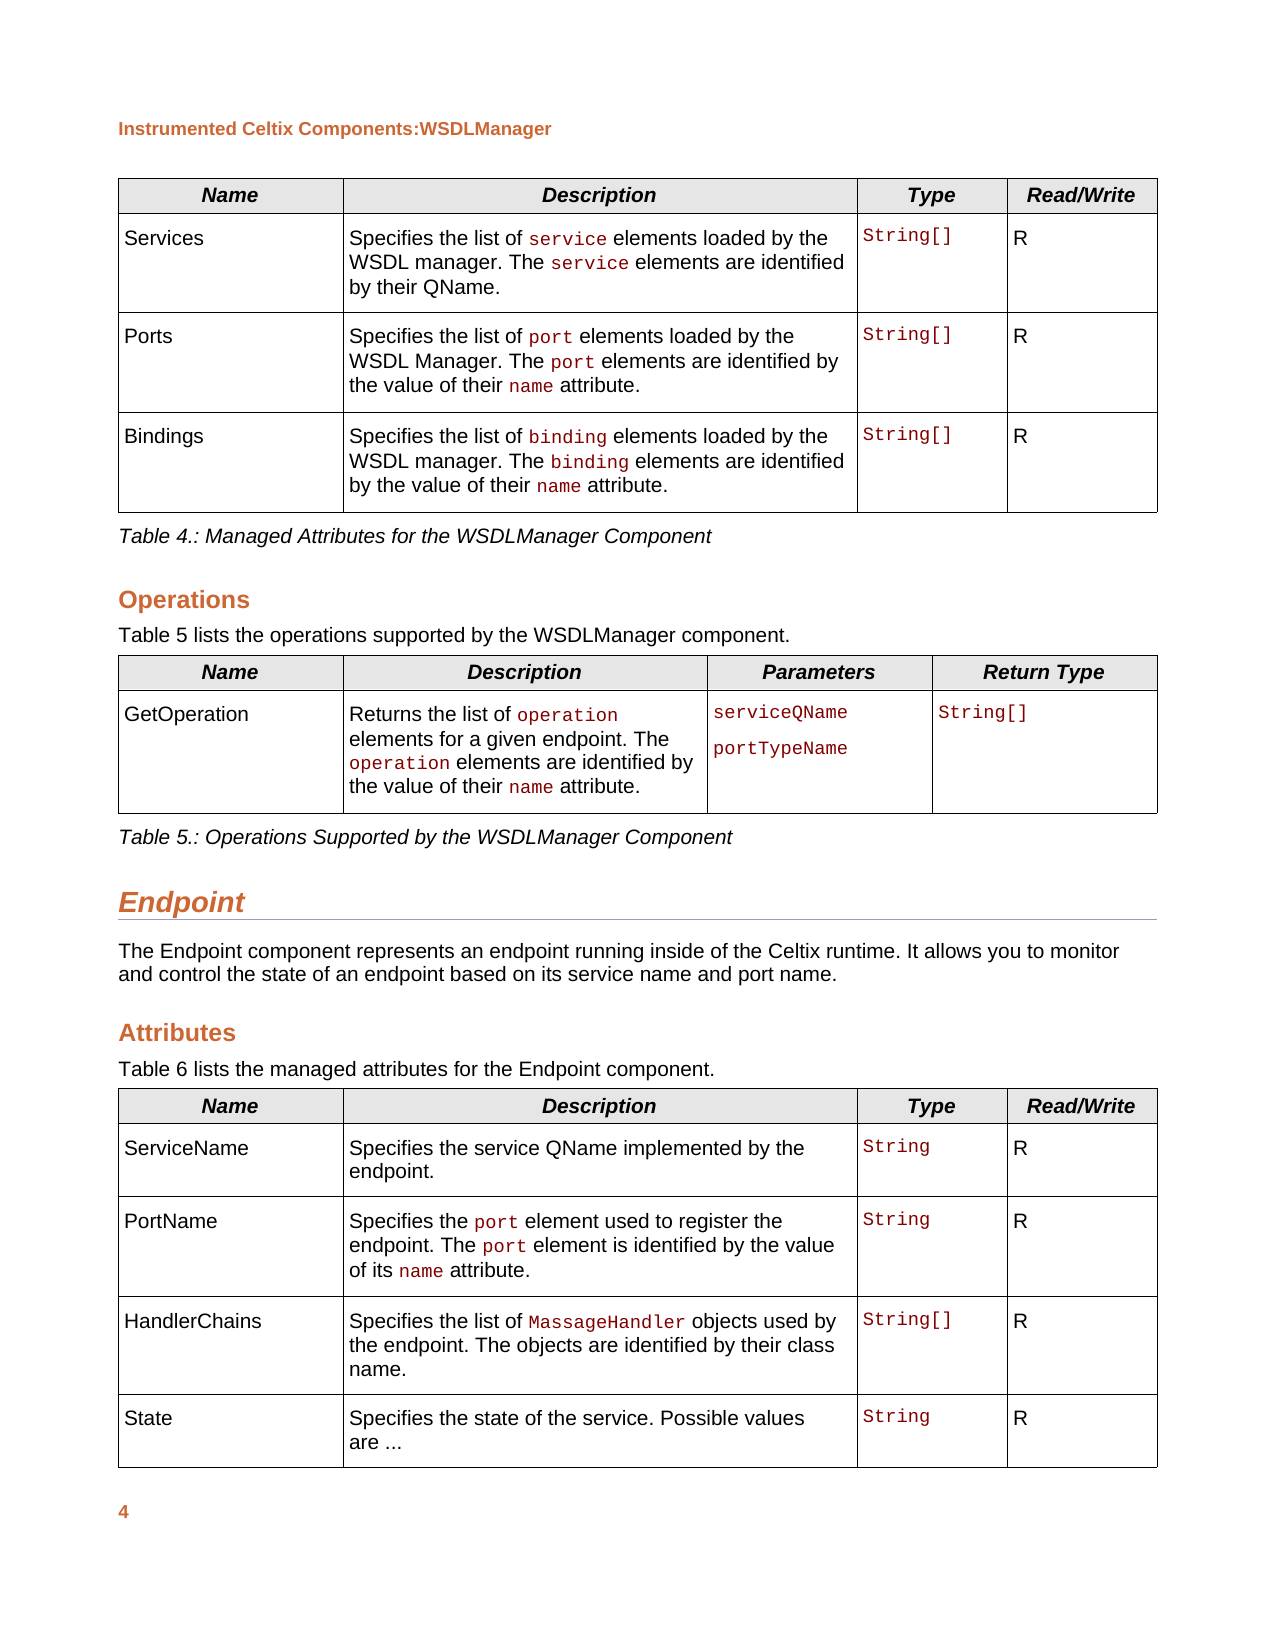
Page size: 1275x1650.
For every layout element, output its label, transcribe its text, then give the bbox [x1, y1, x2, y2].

table_header Read/Write [1008, 1089, 1157, 1123]
text The Endpoint component represents an endpoint running inside of the Celtix runtime. It allows you to monitor and control the state of an endpoint based on its service name and port name. [118, 940, 1157, 986]
table_cell Specifies the port element used to register the endpoint. The port element is identified by the value of its name attribute. [344, 1197, 857, 1296]
table_cell Specifies the list of service elements loaded by the WSDL manager. The service elements are identified by their QName. [344, 214, 857, 312]
table_cell PortName [119, 1197, 343, 1296]
table_cell R [1008, 413, 1157, 512]
table_cell Specifies the list of binding elements loaded by the WSDL manager. The binding elements are identified by the value of their name attribute. [344, 413, 857, 512]
table_header Name [119, 1089, 343, 1123]
table_cell R [1008, 1124, 1157, 1196]
table_cell String [858, 1395, 1007, 1467]
table_header Description [344, 179, 857, 213]
table_cell Ports [119, 313, 343, 412]
table_cell String[] [858, 313, 1007, 412]
text Attributes [118, 1019, 1157, 1047]
table_cell State [119, 1395, 343, 1467]
table_cell String[] [858, 214, 1007, 312]
table_cell Specifies the list of port elements loaded by the WSDL Manager. The port elements are identified by the value of their name attribute. [344, 313, 857, 412]
text Operations [118, 586, 1157, 613]
text Table 4.: Managed Attributes for the WSDLManager Component [118, 524, 1157, 547]
table_header Parameters [708, 656, 932, 689]
table_cell String[] [933, 691, 1157, 813]
table_cell String [858, 1197, 1007, 1296]
text Table 6 lists the managed attributes for the Endpoint component. [118, 1058, 1157, 1081]
text Table 5.: Operations Supported by the WSDLManager Component [118, 825, 1157, 848]
table_header Name [119, 179, 343, 213]
table_header Type [858, 1089, 1007, 1123]
table_cell R [1008, 214, 1157, 312]
table_header Name [119, 656, 343, 689]
subtitle Endpoint [118, 886, 1157, 919]
table_header Description [344, 1089, 857, 1123]
table_cell Bindings [119, 413, 343, 512]
table_cell GetOperation [119, 691, 343, 813]
table_cell HandlerChains [119, 1297, 343, 1394]
table_header Type [858, 179, 1007, 213]
table_cell R [1008, 1395, 1157, 1467]
table_cell R [1008, 1297, 1157, 1394]
table_cell String[] [858, 1297, 1007, 1394]
table_cell serviceQName portTypeName [708, 691, 932, 813]
table_header Return Type [933, 656, 1157, 689]
table_cell R [1008, 313, 1157, 412]
table_cell Returns the list of operation elements for a given endpoint. The operation elements are identified by the value of their name attribute. [344, 691, 707, 813]
table_cell Specifies the list of MassageHandler objects used by the endpoint. The objects are identified by their class name. [344, 1297, 857, 1394]
table_cell ServiceName [119, 1124, 343, 1196]
table_cell Specifies the state of the service. Possible values are ... [344, 1395, 857, 1467]
table_cell Services [119, 214, 343, 312]
table_header Read/Write [1008, 179, 1157, 213]
table_cell String[] [858, 413, 1007, 512]
table_cell R [1008, 1197, 1157, 1296]
table_header Description [344, 656, 707, 689]
table_cell String [858, 1124, 1007, 1196]
text Table 5 lists the operations supported by the WSDLManager component. [118, 624, 1157, 647]
table_cell Specifies the service QName implemented by the endpoint. [344, 1124, 857, 1196]
